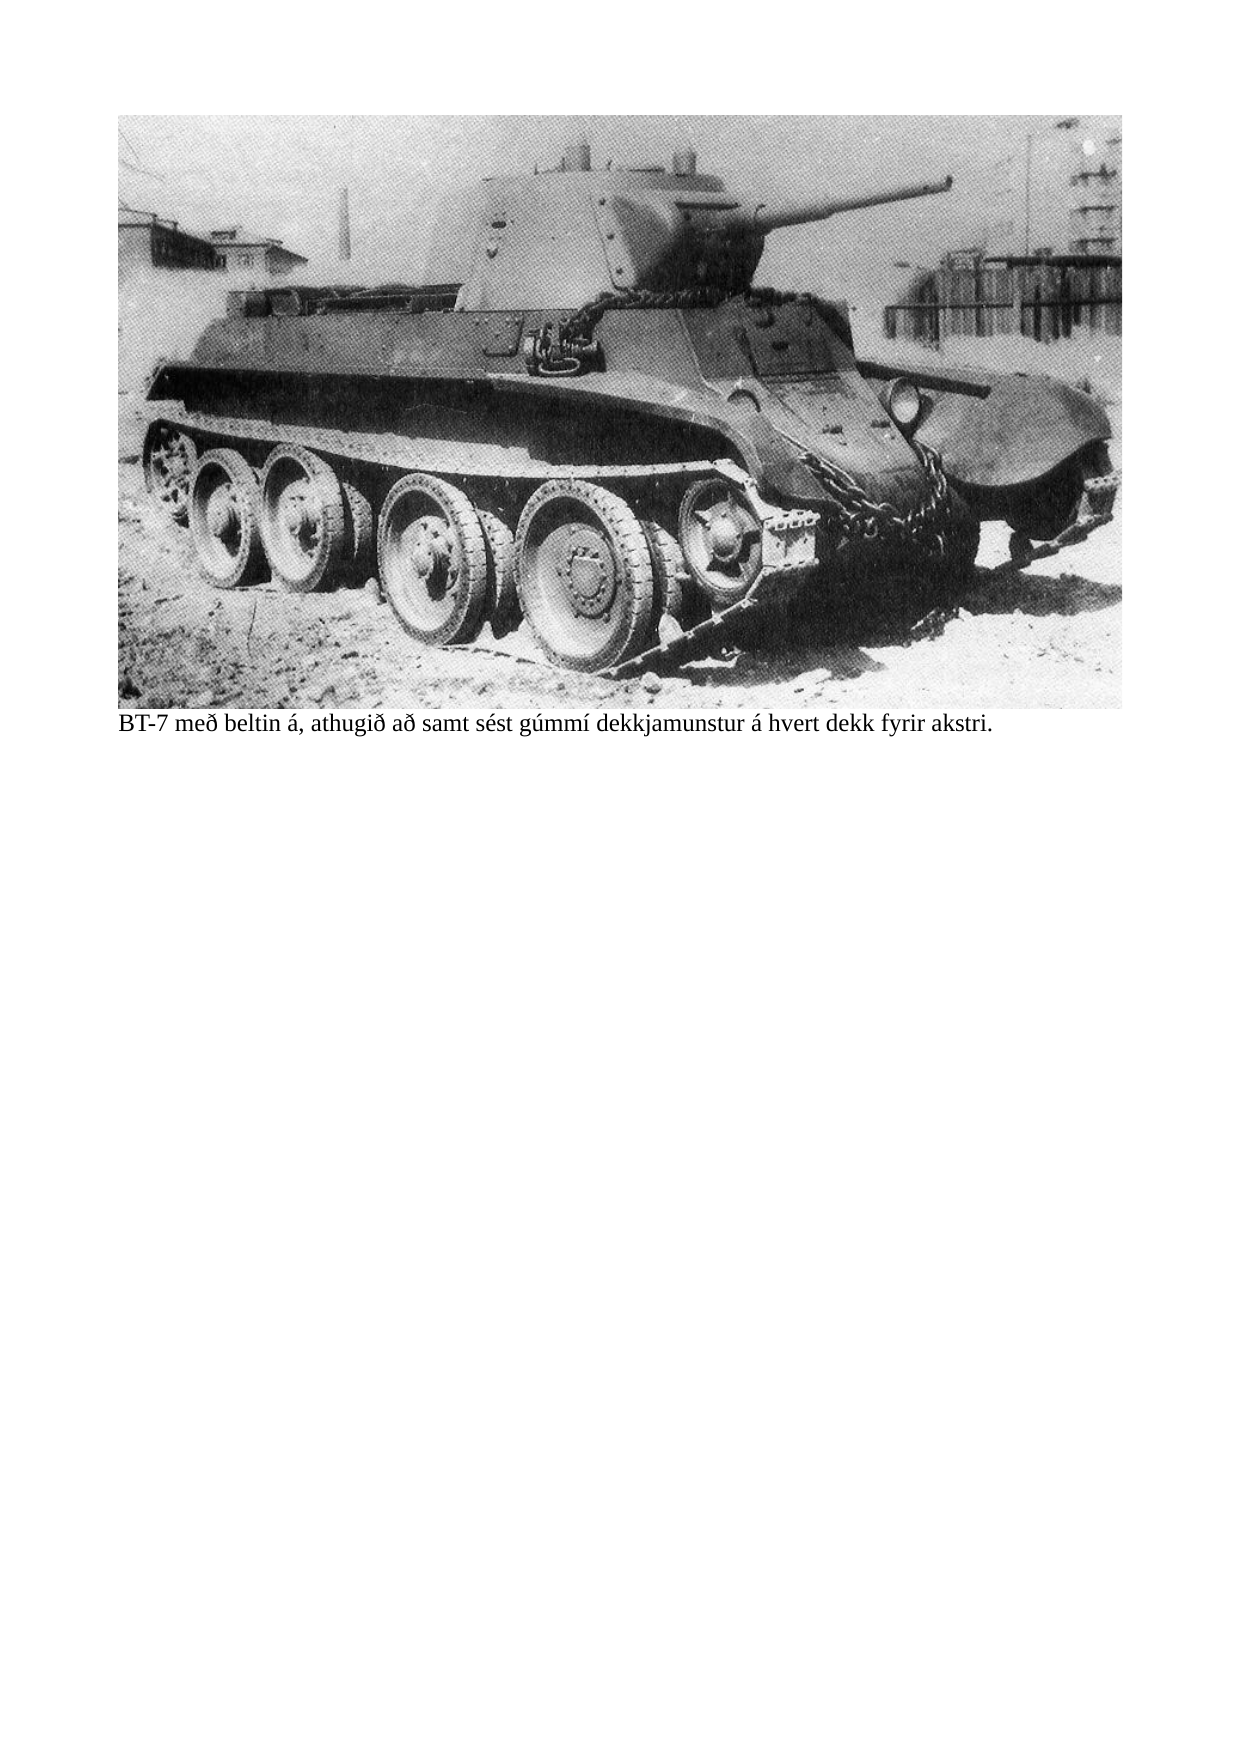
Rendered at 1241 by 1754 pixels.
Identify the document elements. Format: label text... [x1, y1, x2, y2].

text BT-7 með beltin á, athugið að samt sést gúmmí dekkjamunstur á hvert dekk fyrir akstri. [118, 709, 1122, 737]
picture [118, 115, 1123, 709]
